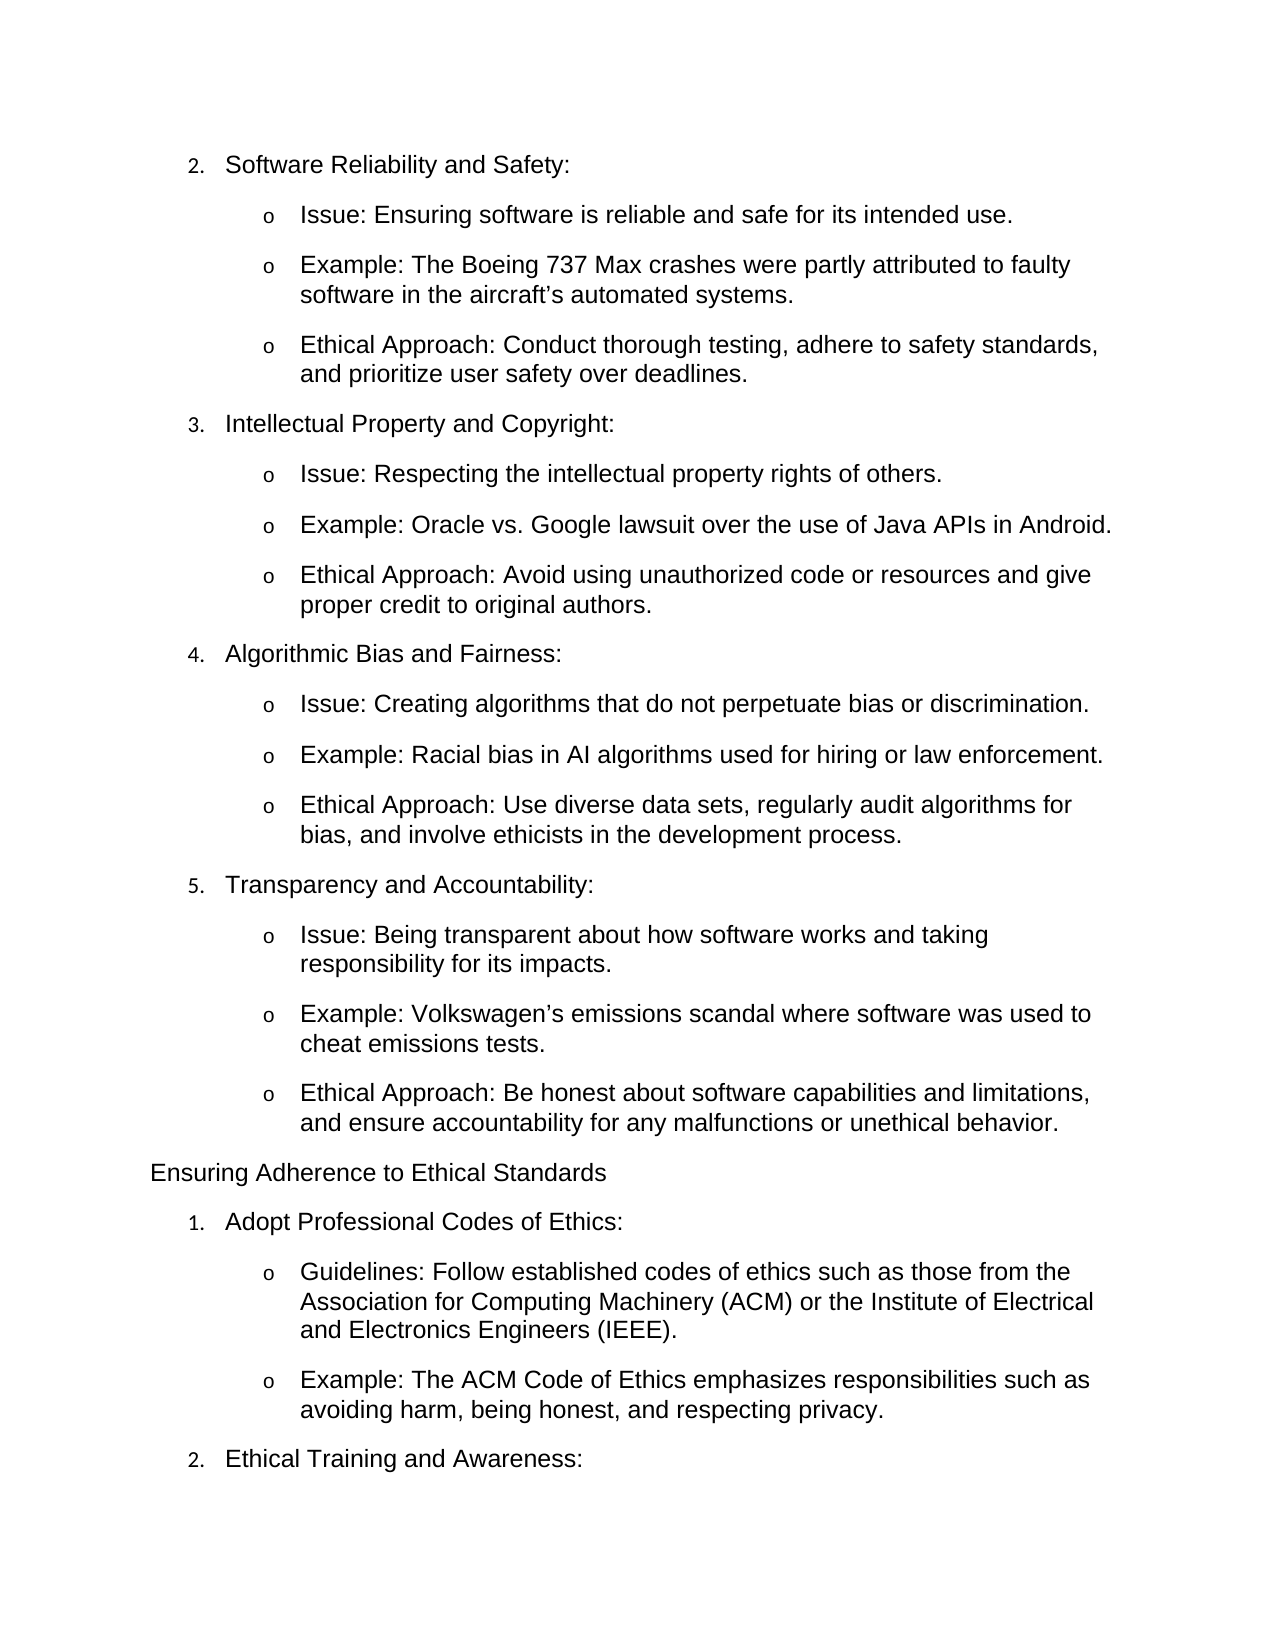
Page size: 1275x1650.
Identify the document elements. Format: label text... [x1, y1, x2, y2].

list Transparency and Accountability: [187, 870, 1125, 899]
list Example: Racial bias in AI algorithms used for hiring or law enforcement. [262, 740, 1125, 769]
list Issue: Creating algorithms that do not perpetuate bias or discrimination. [262, 689, 1125, 719]
list Ethical Approach: Use diverse data sets, regularly audit algorithms for bias, and involve ethicists in the development process. [262, 790, 1125, 849]
list Example: The Boeing 737 Max crashes were partly attributed to faulty software in the aircraft’s automated systems. [262, 251, 1125, 309]
list Ethical Training and Awareness: [187, 1444, 1125, 1473]
list Issue: Ensuring software is reliable and safe for its intended use. [262, 200, 1125, 230]
list Guidelines: Follow established codes of ethics such as those from the Association for Computing Machinery (ACM) or the Institute of Electrical and Electronics Engineers (IEEE). [262, 1257, 1125, 1344]
text Ensuring Adherence to Ethical Standards [150, 1157, 1125, 1186]
list Ethical Approach: Avoid using unauthorized code or resources and give proper credit to original authors. [262, 560, 1125, 618]
list Software Reliability and Safety: [187, 150, 1125, 179]
list Adopt Professional Codes of Ethics: [187, 1207, 1125, 1236]
list Intellectual Property and Copyright: [187, 409, 1125, 438]
list Example: Volkswagen’s emissions scandal where software was used to cheat emissions tests. [262, 999, 1125, 1057]
list Issue: Respecting the intellectual property rights of others. [262, 459, 1125, 489]
list Ethical Approach: Conduct thorough testing, adhere to safety standards, and prioritize user safety over deadlines. [262, 330, 1125, 388]
list Example: Oracle vs. Google lawsuit over the use of Java APIs in Android. [262, 509, 1125, 539]
list Algorithmic Bias and Fairness: [187, 639, 1125, 668]
list Example: The ACM Code of Ethics emphasizes responsibilities such as avoiding harm, being honest, and respecting privacy. [262, 1365, 1125, 1423]
list Issue: Being transparent about how software works and taking responsibility for its impacts. [262, 920, 1125, 978]
list Ethical Approach: Be honest about software capabilities and limitations, and ensure accountability for any malfunctions or unethical behavior. [262, 1078, 1125, 1137]
